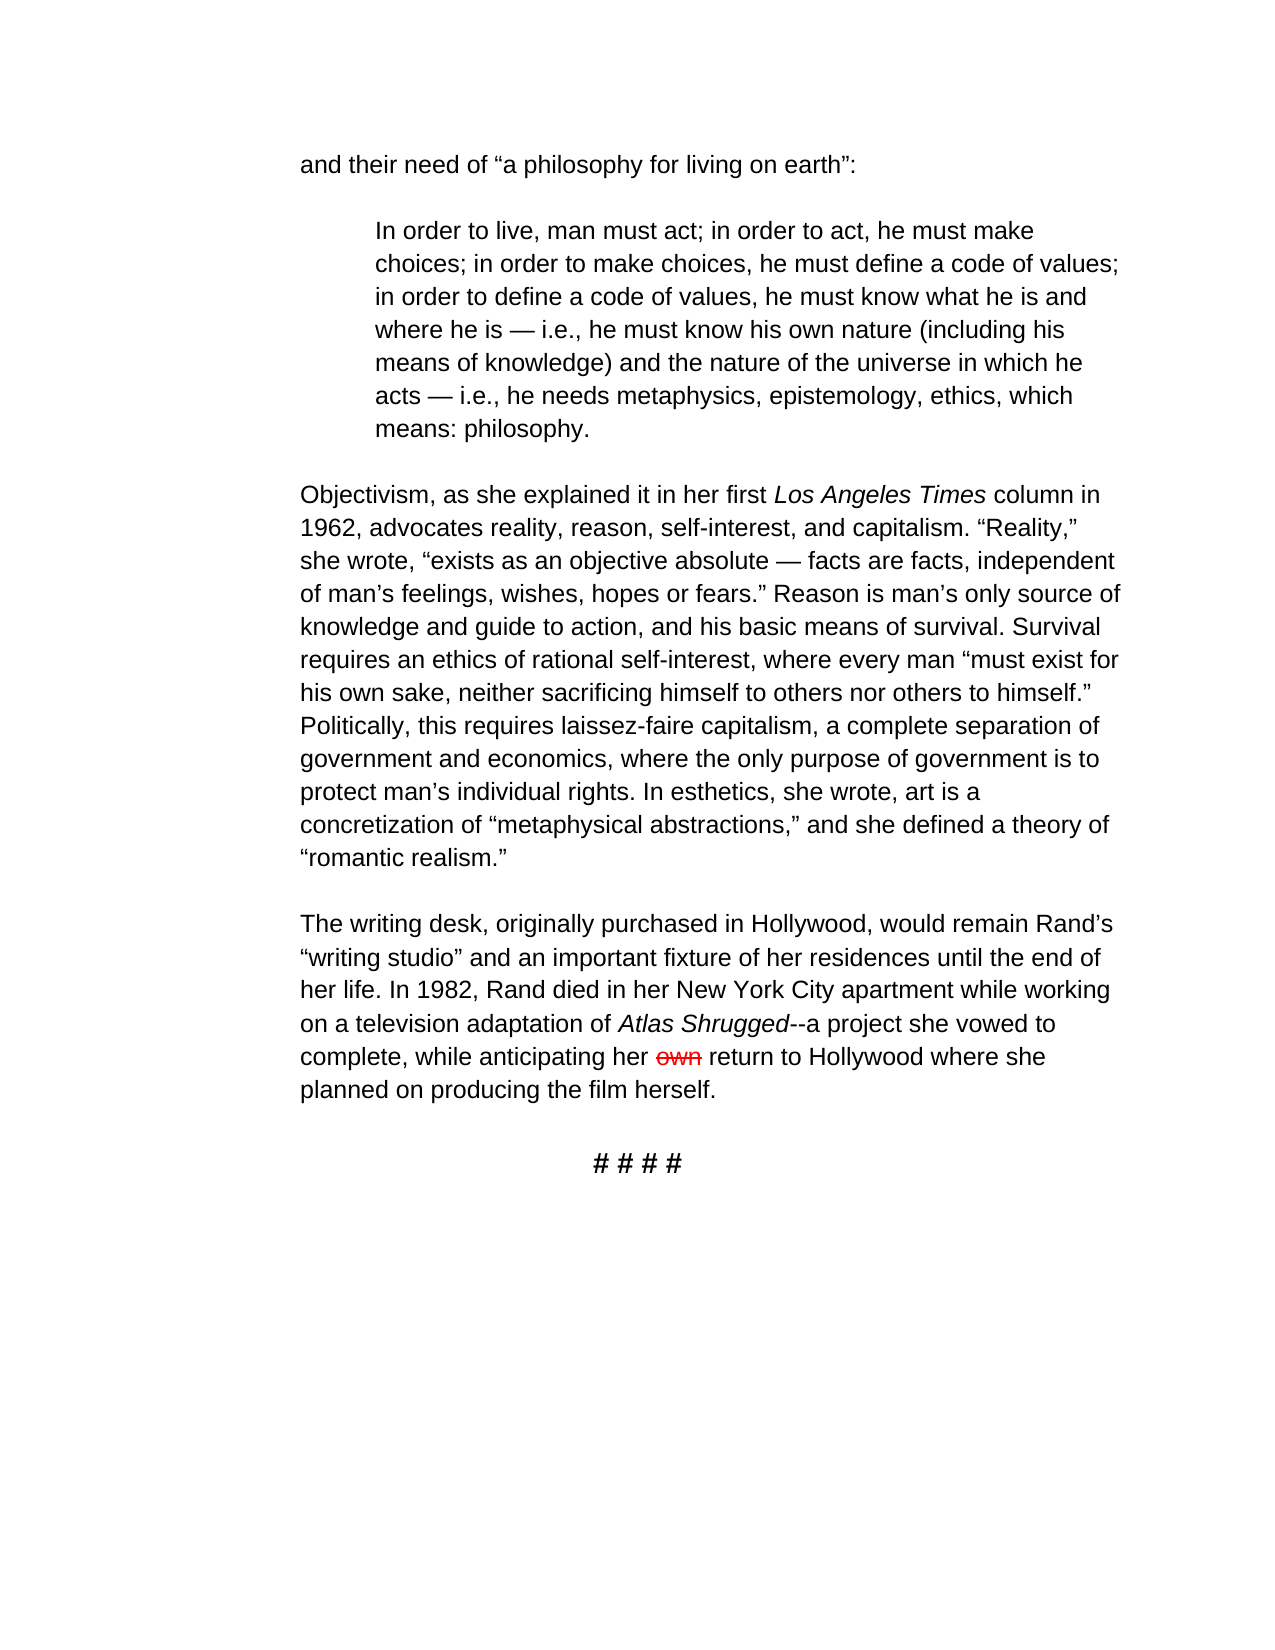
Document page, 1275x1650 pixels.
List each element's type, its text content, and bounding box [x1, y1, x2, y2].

text # # # # [150, 1146, 1125, 1180]
text The writing desk, originally purchased in Hollywood, would remain Rand’s “writing studio” and an important fixture of her residences until the end of her life. In 1982, Rand died in her New York City apartment while working on a television adaptation of Atlas Shrugged--a project she vowed to complete, while anticipating her own return to Hollywood where she planned on producing the film herself. [300, 909, 1125, 1103]
text and their need of “a philosophy for living on earth”: [300, 150, 1125, 179]
text In order to live, man must act; in order to act, he must make choices; in order to make choices, he must define a code of values; in order to define a code of values, he must know what he is and where he is — i.e., he must know his own nature (including his means of knowledge) and the nature of the universe in which he acts — i.e., he needs metaphysics, epistemology, ethics, which means: philosophy. [375, 216, 1125, 443]
text Objectivism, as she explained it in her first Los Angeles Times column in 1962, advocates reality, reason, self-interest, and capitalism. “Reality,” she wrote, “exists as an objective absolute — facts are facts, independent of man’s feelings, wishes, hopes or fears.” Reason is man’s only source of knowledge and guide to action, and his basic means of survival. Survival requires an ethics of rational self-interest, where every man “must exist for his own sake, neither sacrificing himself to others nor others to himself.” Politically, this requires laissez-faire capitalism, a complete separation of government and economics, where the only purpose of government is to protect man’s individual rights. In esthetics, she wrote, art is a concretization of “metaphysical abstractions,” and she defined a theory of “romantic realism.” [300, 480, 1125, 872]
